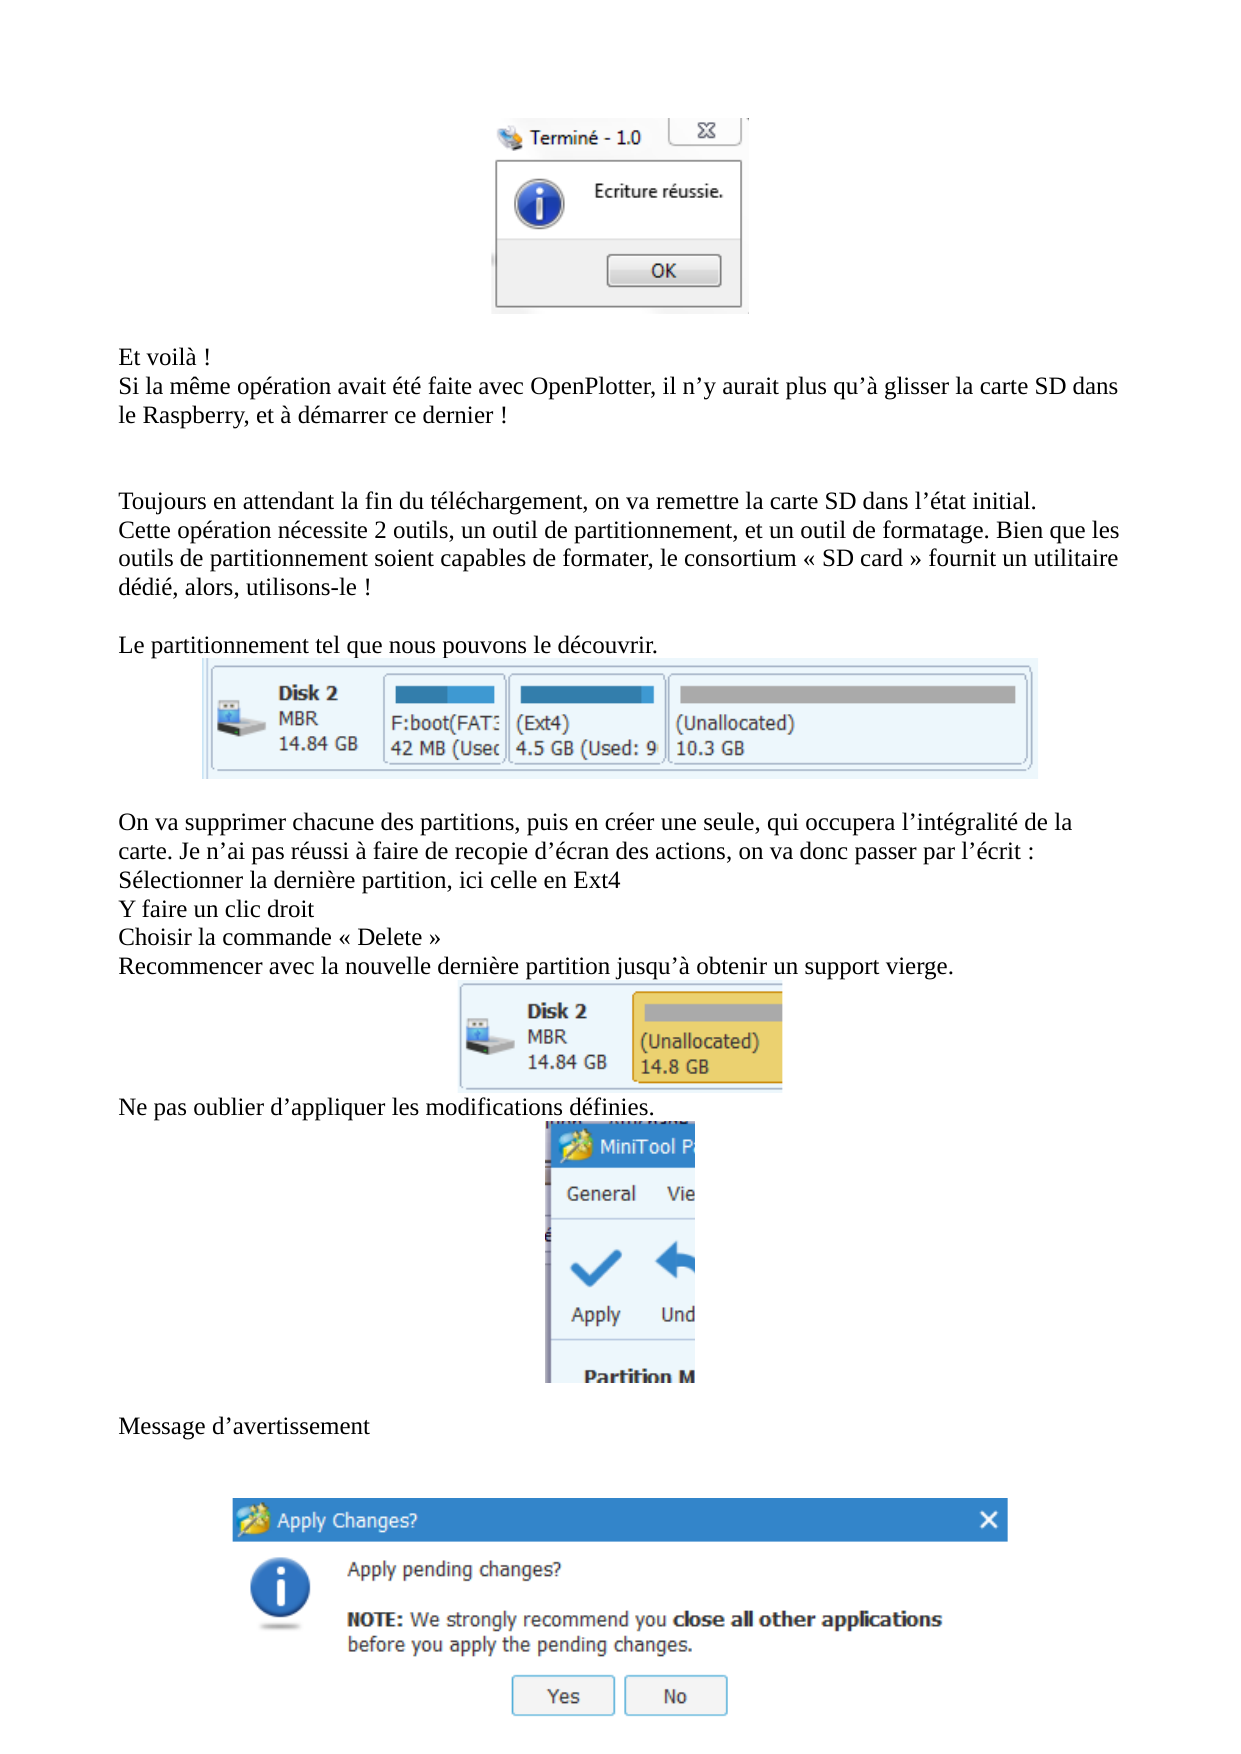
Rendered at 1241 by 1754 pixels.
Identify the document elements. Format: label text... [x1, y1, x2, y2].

picture [232, 1498, 1008, 1724]
text Toujours en attendant la fin du téléchargement, on va remettre la carte SD dans l’état initial. [118, 486, 1122, 515]
text Si la même opération avait été faite avec OpenPlotter, il n’y aurait plus qu’à glisser la carte SD dans le Raspberry, et à démarrer ce dernier ! [118, 371, 1122, 428]
picture [457, 980, 783, 1093]
text Recommencer avec la nouvelle dernière partition jusqu’à obtenir un support vierge. [118, 951, 1122, 980]
picture [491, 118, 749, 314]
picture [202, 658, 1039, 779]
text Et voilà ! [118, 342, 1122, 371]
text On va supprimer chacune des partitions, puis en créer une seule, qui occupera l’intégralité de la carte. Je n’ai pas réussi à faire de recopie d’écran des actions, on va donc passer par l’écrit : [118, 807, 1122, 865]
text Choisir la commande « Delete » [118, 922, 1122, 951]
text Message d’avertissement [118, 1411, 1122, 1440]
text Y faire un clic droit [118, 894, 1122, 922]
picture [545, 1121, 695, 1383]
text Ne pas oublier d’appliquer les modifications définies. [118, 980, 1122, 1121]
text Cette opération nécessite 2 outils, un outil de partitionnement, et un outil de formatage. Bien que les outils de partitionnement soient capables de formater, le consortium « SD card » fournit un utilitaire dédié, alors, utilisons-le ! [118, 515, 1122, 601]
text Sélectionner la dernière partition, ici celle en Ext4 [118, 865, 1122, 894]
text Le partitionnement tel que nous pouvons le découvrir. [118, 630, 1122, 658]
